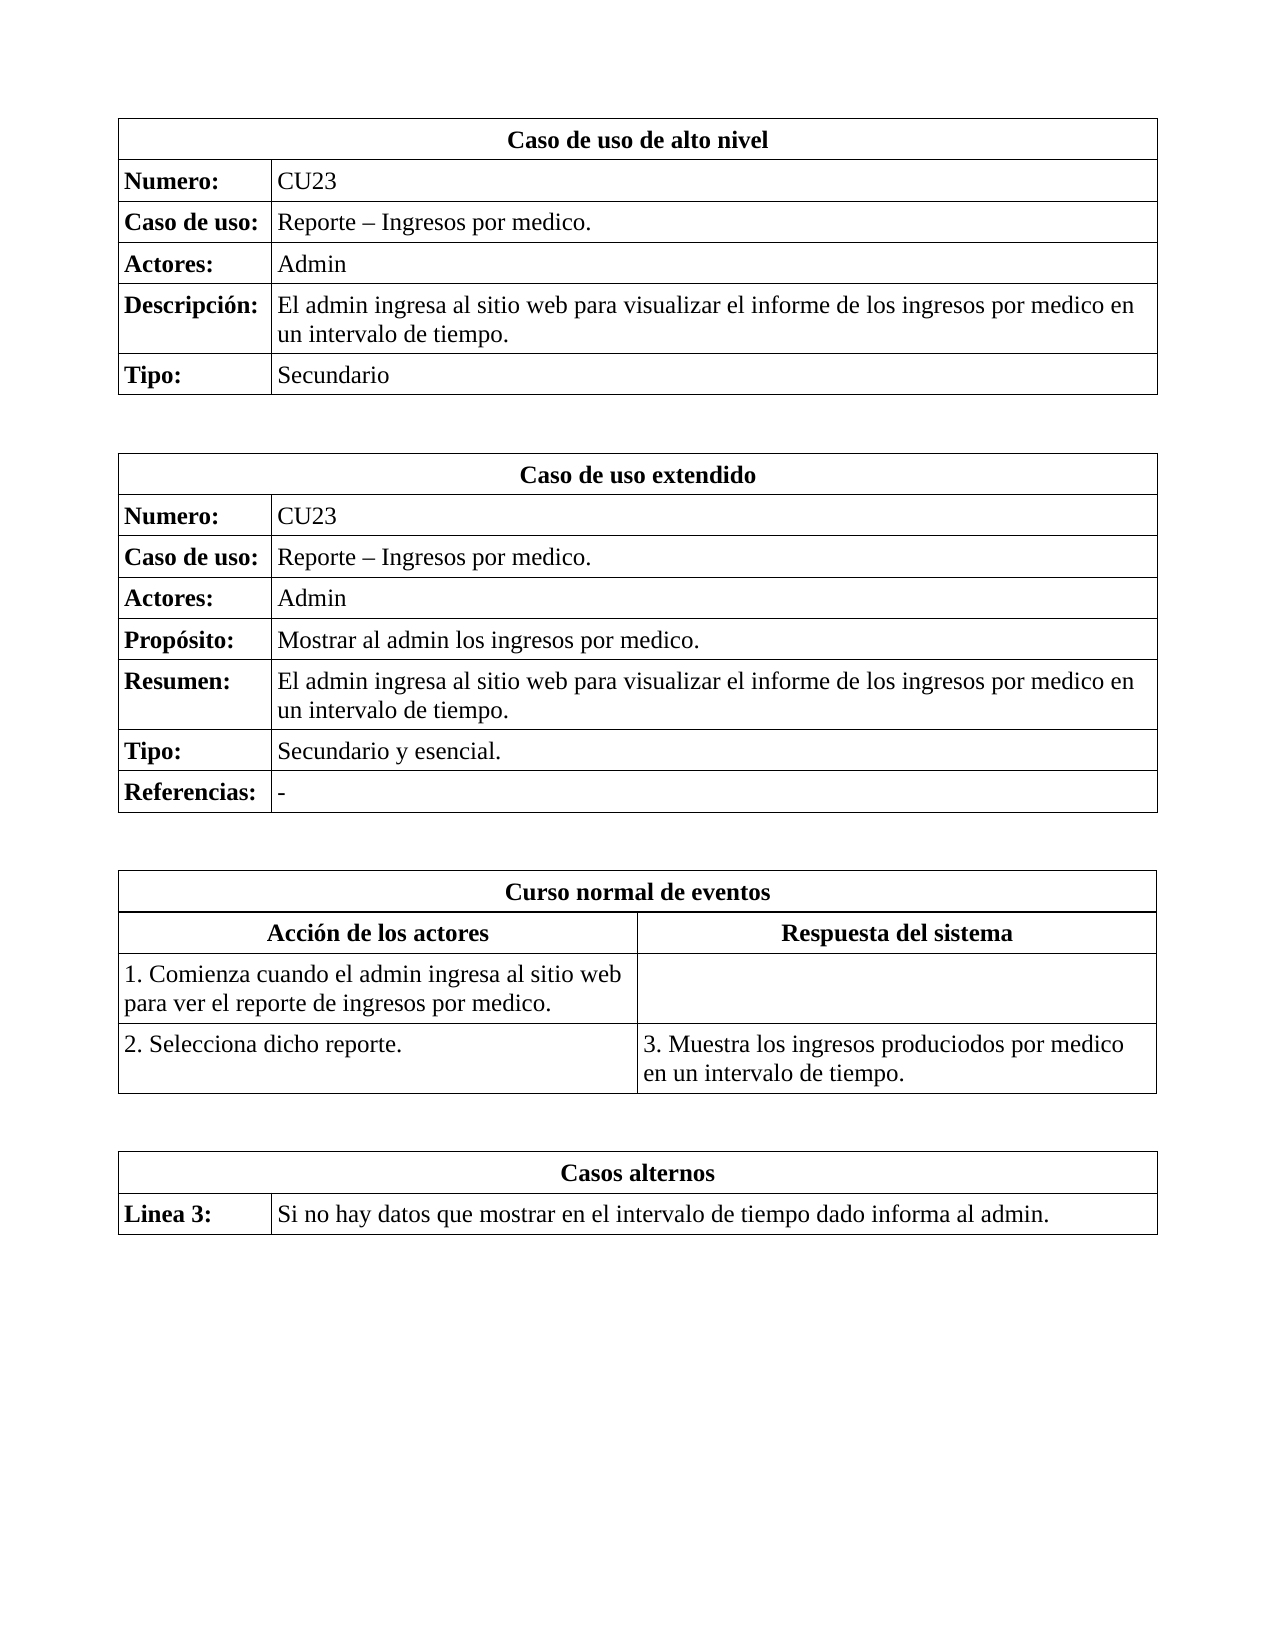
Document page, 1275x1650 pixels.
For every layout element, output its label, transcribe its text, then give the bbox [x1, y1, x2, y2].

table_cell Actores: [119, 578, 271, 618]
table_cell Numero: [119, 160, 271, 201]
table_cell Tipo: [119, 730, 271, 770]
table_cell El admin ingresa al sitio web para visualizar el informe de los ingresos por medico en un intervalo de tiempo. [272, 660, 1157, 729]
table_cell Respuesta del sistema [638, 913, 1156, 953]
table_cell Numero: [119, 495, 271, 535]
table_cell Propósito: [119, 619, 271, 659]
table_cell Tipo: [119, 354, 271, 394]
table_cell Referencias: [119, 771, 271, 812]
table_cell CU23 [272, 160, 1157, 201]
table_cell Reporte – Ingresos por medico. [272, 202, 1157, 242]
table_cell CU23 [272, 495, 1157, 535]
table_cell Caso de uso: [119, 536, 271, 577]
table_cell 1. Comienza cuando el admin ingresa al sitio web para ver el reporte de ingresos por medico. [119, 954, 637, 1023]
table_cell Acción de los actores [119, 913, 637, 953]
table_cell Admin [272, 578, 1157, 618]
table_cell Si no hay datos que mostrar en el intervalo de tiempo dado informa al admin. [272, 1194, 1157, 1234]
table_header Curso normal de eventos [119, 871, 1156, 911]
table_cell [638, 954, 1156, 1023]
table_cell - [272, 771, 1157, 812]
table_cell Resumen: [119, 660, 271, 729]
table_cell Admin [272, 243, 1157, 283]
table_cell Descripción: [119, 284, 271, 353]
table_header Casos alternos [119, 1152, 1157, 1192]
table_cell Secundario y esencial. [272, 730, 1157, 770]
table_cell Reporte – Ingresos por medico. [272, 536, 1157, 577]
table_header Caso de uso de alto nivel [119, 119, 1157, 159]
table_cell 2. Selecciona dicho reporte. [119, 1024, 637, 1093]
table_cell Caso de uso: [119, 202, 271, 242]
table_cell Actores: [119, 243, 271, 283]
table_cell Secundario [272, 354, 1157, 394]
table_cell El admin ingresa al sitio web para visualizar el informe de los ingresos por medico en un intervalo de tiempo. [272, 284, 1157, 353]
table_cell Linea 3: [119, 1194, 271, 1234]
table_header Caso de uso extendido [119, 454, 1157, 494]
table_cell Mostrar al admin los ingresos por medico. [272, 619, 1157, 659]
table_cell 3. Muestra los ingresos produciodos por medico en un intervalo de tiempo. [638, 1024, 1156, 1093]
